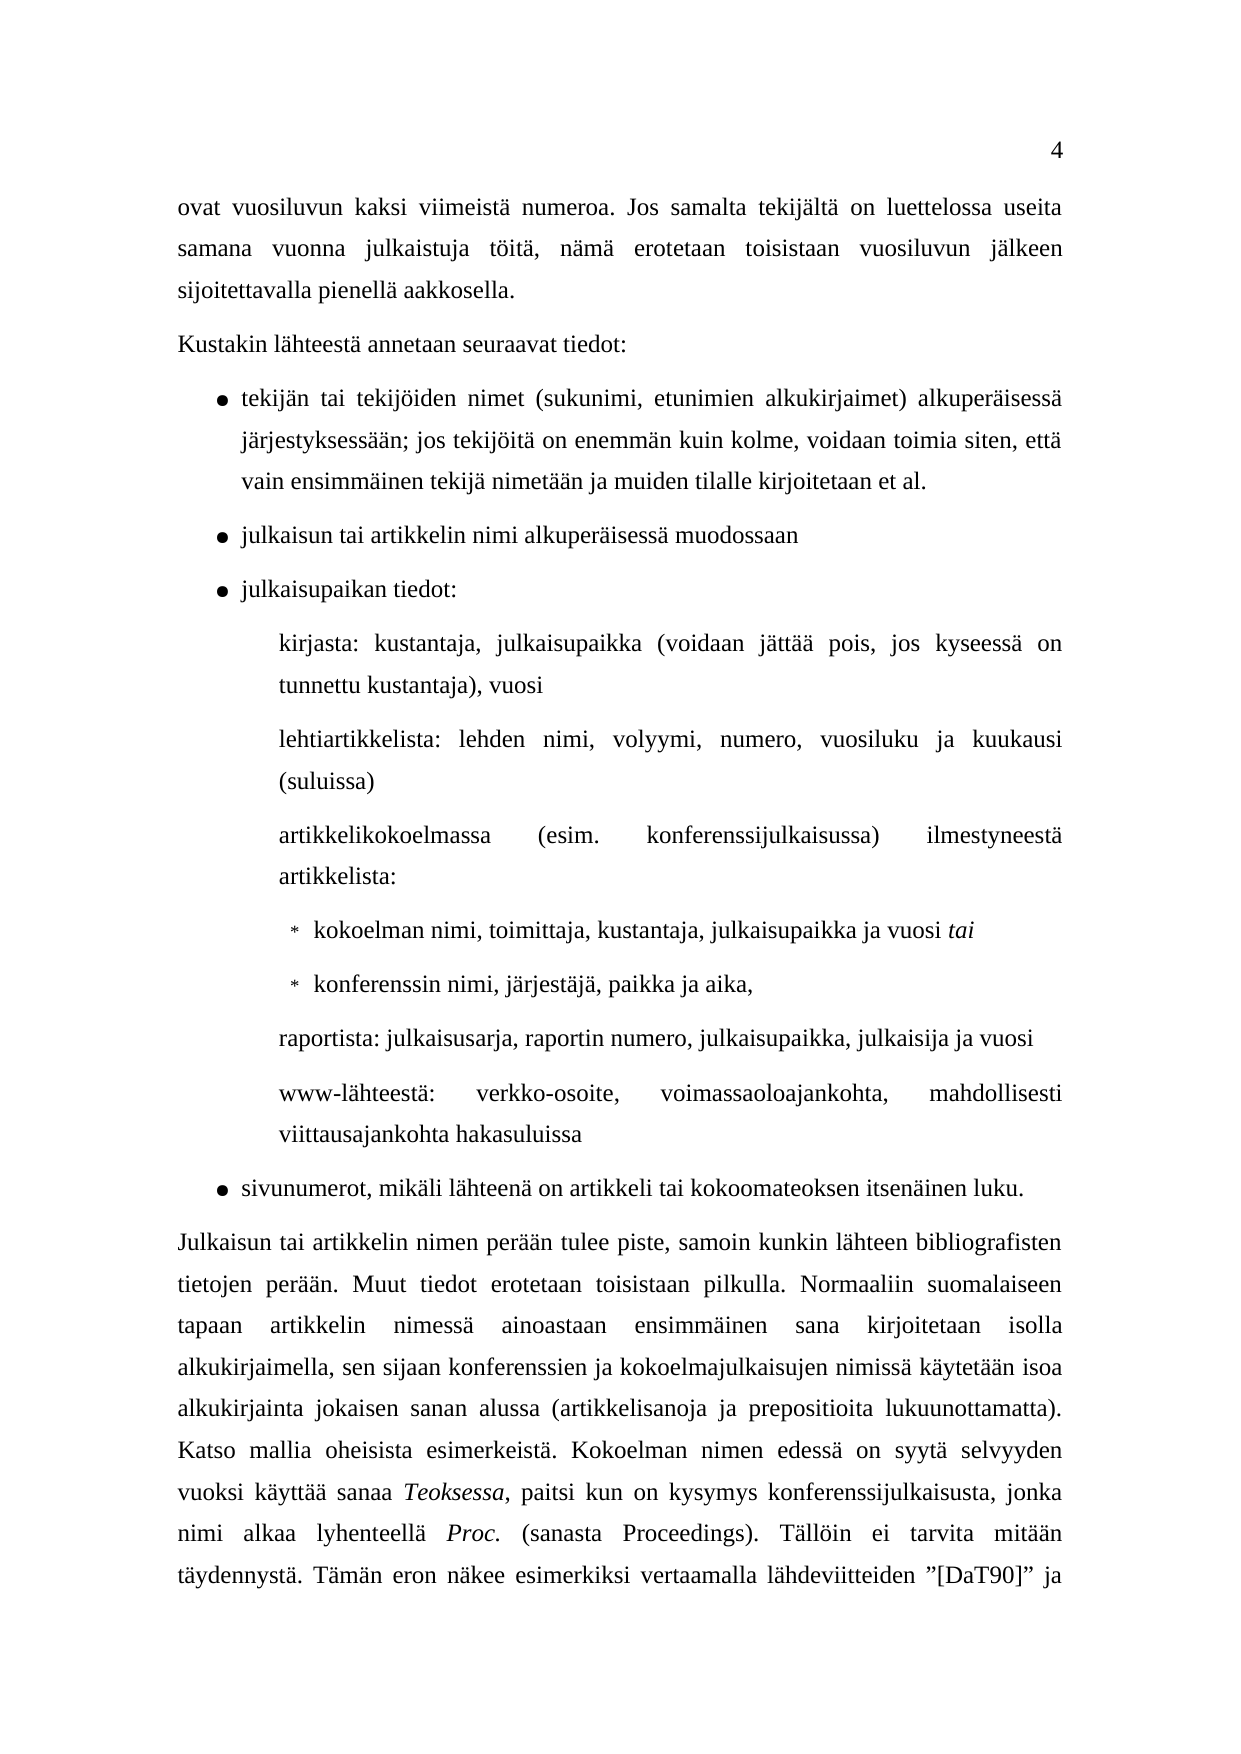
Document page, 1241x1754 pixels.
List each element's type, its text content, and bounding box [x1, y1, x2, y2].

list kokoelman nimi, toimittaja, kustantaja, julkaisupaikka ja vuosi tai [290, 916, 1063, 944]
text ovat vuosiluvun kaksi viimeistä numeroa. Jos samalta tekijältä on luettelossa useita samana vuonna julkaistuja töitä, nämä erotetaan toisistaan vuosiluvun jälkeen sijoitettavalla pienellä aakkosella. [177, 193, 1063, 304]
list lehtiartikkelista: lehden nimi, volyymi, numero, vuosiluku ja kuukausi (suluissa) [252, 725, 1063, 794]
list raportista: julkaisusarja, raportin numero, julkaisupaikka, julkaisija ja vuosi [252, 1024, 1063, 1052]
list konferenssin nimi, järjestäjä, paikka ja aika, [290, 971, 1063, 998]
list sivunumerot, mikäli lähteenä on artikkeli tai kokoomateoksen itsenäinen luku. [215, 1174, 1063, 1202]
text Kustakin lähteestä annetaan seuraavat tiedot: [177, 330, 1063, 358]
list kirjasta: kustantaja, julkaisupaikka (voidaan jättää pois, jos kyseessä on tunnettu kustantaja), vuosi [252, 629, 1063, 699]
text Julkaisun tai artikkelin nimen perään tulee piste, samoin kunkin lähteen bibliografisten tietojen perään. Muut tiedot erotetaan toisistaan pilkulla. Normaaliin suomalaiseen tapaan artikkelin nimessä ainoastaan ensimmäinen sana kirjoitetaan isolla alkukirjaimella, sen sijaan konferenssien ja kokoelmajulkaisujen nimissä käytetään isoa alkukirjainta jokaisen sanan alussa (artikkelisanoja ja prepositioita lukuunottamatta). Katso mallia oheisista esimerkeistä. Kokoelman nimen edessä on syytä selvyyden vuoksi käyttää sanaa Teoksessa, paitsi kun on kysymys konferenssijulkaisusta, jonka nimi alkaa lyhenteellä Proc. (sanasta Proceedings). Tällöin ei tarvita mitään täydennystä. Tämän eron näkee esimerkiksi vertaamalla lähdeviitteiden ”[DaT90]” ja [177, 1228, 1063, 1588]
list www-lähteestä: verkko-osoite, voimassaoloajankohta, mahdollisesti viittausajankohta hakasuluissa [252, 1079, 1063, 1148]
list tekijän tai tekijöiden nimet (sukunimi, etunimien alkukirjaimet) alkuperäisessä järjestyksessään; jos tekijöitä on enemmän kuin kolme, voidaan toimia siten, että vain ensimmäinen tekijä nimetään ja muiden tilalle kirjoitetaan et al. [215, 384, 1063, 495]
list julkaisupaikan tiedot: [215, 576, 1063, 603]
list artikkelikokoelmassa (esim. konferenssijulkaisussa) ilmestyneestä artikkelista: [252, 821, 1063, 890]
list julkaisun tai artikkelin nimi alkuperäisessä muodossaan [215, 521, 1063, 549]
